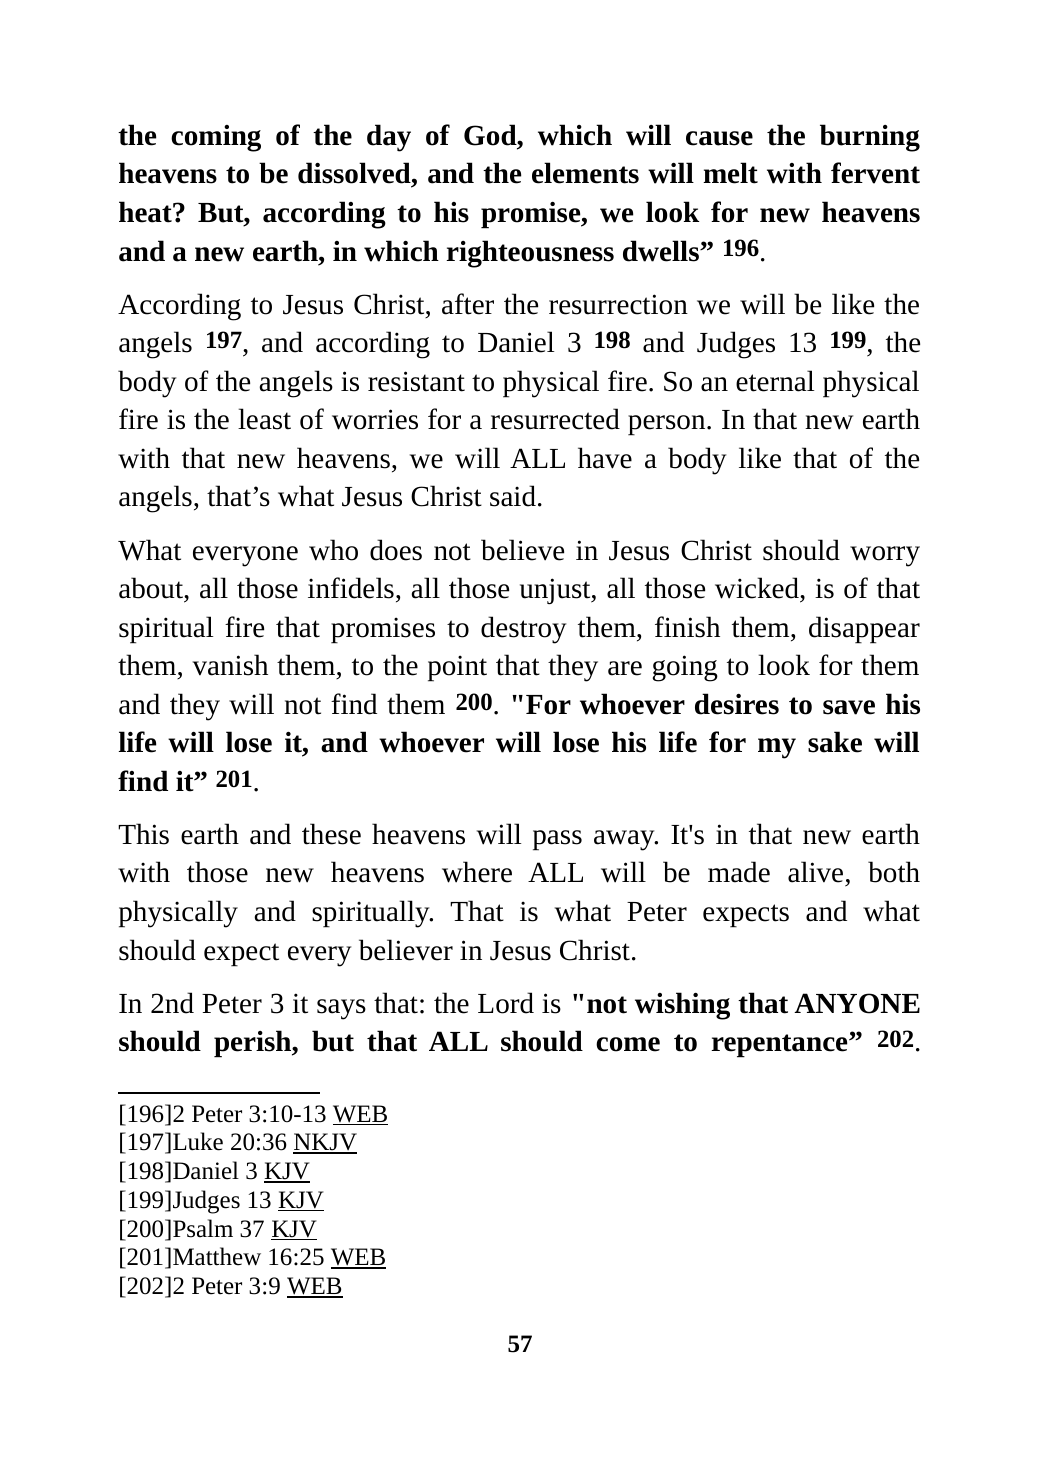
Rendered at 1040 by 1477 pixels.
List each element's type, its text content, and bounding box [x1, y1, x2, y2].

text 2 Peter 3:10-13 WEB [118, 1099, 921, 1127]
text Luke 20:36 NKJV [118, 1127, 921, 1156]
text Judges 13 KJV [118, 1185, 921, 1214]
text Daniel 3 KJV [118, 1156, 921, 1185]
text In 2nd Peter 3 it says that: the Lord is "not wishing that ANYONE should perish, but that ALL should come to repentance” . Why do some people believe that their "wishing" to remain spiritually dead is greater than the "wishing" of YHWH? The only explanation is that they are still partially dead, spiritually, to The Truth. [118, 986, 921, 1058]
text This earth and these heavens will pass away. It's in that new earth with those new heavens where ALL will be made alive, both physically and spiritually. That is what Peter expects and what should expect every believer in Jesus Christ. [118, 817, 921, 966]
text the coming of the day of God, which will cause the burning heavens to be dissolved, and the elements will melt with fervent heat? But, according to his promise, we look for new heavens and a new earth, in which righteousness dwells” . [118, 118, 921, 267]
text 2 Peter 3:9 WEB [118, 1271, 921, 1300]
text Psalm 37 KJV [118, 1214, 921, 1242]
text What everyone who does not believe in Jesus Christ should worry about, all those infidels, all those unjust, all those wicked, is of that spiritual fire that promises to destroy them, finish them, disappear them, vanish them, to the point that they are going to look for them and they will not find them . "For whoever desires to save his life will lose it, and whoever will lose his life for my sake will find it” . [118, 533, 921, 797]
text Matthew 16:25 WEB [118, 1242, 921, 1271]
text According to Jesus Christ, after the resurrection we will be like the angels , and according to Daniel 3 and Judges 13 , the body of the angels is resistant to physical fire. So an eternal physical fire is the least of worries for a resurrected person. In that new earth with that new heavens, we will ALL have a body like that of the angels, that’s what Jesus Christ said. [118, 287, 921, 513]
